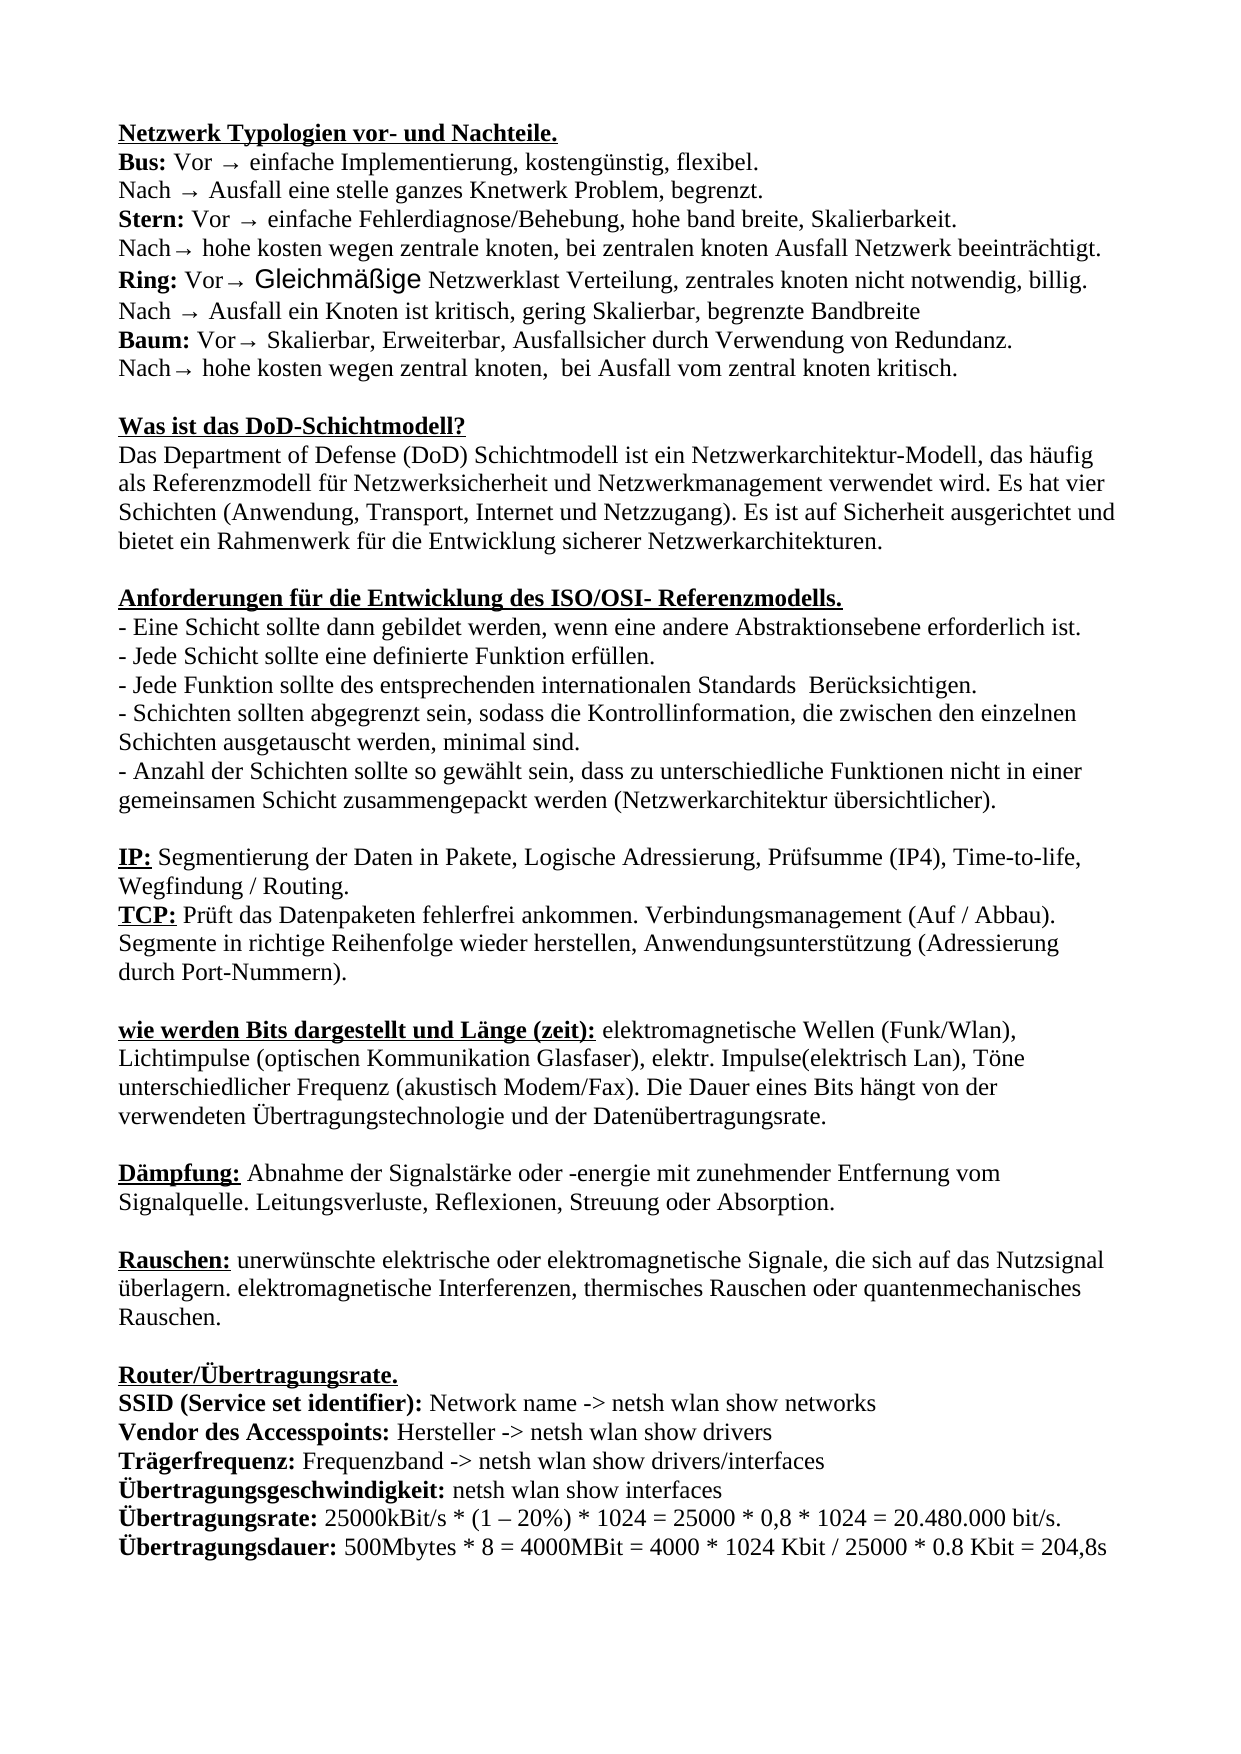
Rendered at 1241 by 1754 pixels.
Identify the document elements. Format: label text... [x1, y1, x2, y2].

text - Anzahl der Schichten sollte so gewählt sein, dass zu unterschiedliche Funktionen nicht in einer gemeinsamen Schicht zusammengepackt werden (Netzwerkarchitektur übersichtlicher). [118, 756, 1122, 813]
text Vendor des Accesspoints: Hersteller -> netsh wlan show drivers [118, 1417, 1122, 1446]
text Anforderungen für die Entwicklung des ISO/OSI- Referenzmodells. [118, 583, 1122, 612]
text Bus: Vor → einfache Implementierung, kostengünstig, flexibel. [118, 147, 1122, 176]
text Router/Übertragungsrate. [118, 1360, 1122, 1388]
text SSID (Service set identifier): Network name -> netsh wlan show networks [118, 1388, 1122, 1417]
text Das Department of Defense (DoD) Schichtmodell ist ein Netzwerkarchitektur-Modell, das häufig als Referenzmodell für Netzwerksicherheit und Netzwerkmanagement verwendet wird. Es hat vier Schichten (Anwendung, Transport, Internet und Netzzugang). Es ist auf Sicherheit ausgerichtet und bietet ein Rahmenwerk für die Entwicklung sicherer Netzwerkarchitekturen. [118, 440, 1122, 555]
text - Jede Funktion sollte des entsprechenden internationalen Standards Berücksichtigen. [118, 670, 1122, 698]
text - Eine Schicht sollte dann gebildet werden, wenn eine andere Abstraktionsebene erforderlich ist. [118, 612, 1122, 641]
text wie werden Bits dargestellt und Länge (zeit): elektromagnetische Wellen (Funk/Wlan), Lichtimpulse (optischen Kommunikation Glasfaser), elektr. Impulse(elektrisch Lan), Töne unterschiedlicher Frequenz (akustisch Modem/Fax). Die Dauer eines Bits hängt von der verwendeten Übertragungstechnologie und der Datenübertragungsrate. [118, 1015, 1122, 1130]
text Übertragungsrate: 25000kBit/s * (1 – 20%) * 1024 = 25000 * 0,8 * 1024 = 20.480.000 bit/s. Übertragungsdauer: 500Mbytes * 8 = 4000MBit = 4000 * 1024 Kbit / 25000 * 0.8 Kbit = 204,8s [118, 1503, 1122, 1561]
text Stern: Vor → einfache Fehlerdiagnose/Behebung, hohe band breite, Skalierbarkeit. [118, 204, 1122, 233]
text Dämpfung: Abnahme der Signalstärke oder -energie mit zunehmender Entfernung vom Signalquelle. Leitungsverluste, Reflexionen, Streuung oder Absorption. [118, 1158, 1122, 1216]
text Übertragungsgeschwindigkeit: netsh wlan show interfaces [118, 1475, 1122, 1503]
text IP: Segmentierung der Daten in Pakete, Logische Adressierung, Prüfsumme (IP4), Time-to-life, Wegfindung / Routing. [118, 842, 1122, 900]
text Nach→ hohe kosten wegen zentrale knoten, bei zentralen knoten Ausfall Netzwerk beeinträchtigt. [118, 233, 1122, 262]
text Baum: Vor→ Skalierbar, Erweiterbar, Ausfallsicher durch Verwendung von Redundanz. [118, 325, 1122, 353]
text Nach → Ausfall ein Knoten ist kritisch, gering Skalierbar, begrenzte Bandbreite [118, 296, 1122, 325]
text TCP: Prüft das Datenpaketen fehlerfrei ankommen. Verbindungsmanagement (Auf / Abbau). Segmente in richtige Reihenfolge wieder herstellen, Anwendungsunterstützung (Adressierung durch Port-Nummern). [118, 900, 1122, 986]
text - Schichten sollten abgegrenzt sein, sodass die Kontrollinformation, die zwischen den einzelnen Schichten ausgetauscht werden, minimal sind. [118, 698, 1122, 756]
text Nach → Ausfall eine stelle ganzes Knetwerk Problem, begrenzt. [118, 176, 1122, 204]
text Rauschen: unerwünschte elektrische oder elektromagnetische Signale, die sich auf das Nutzsignal überlagern. elektromagnetische Interferenzen, thermisches Rauschen oder quantenmechanisches Rauschen. [118, 1245, 1122, 1331]
text - Jede Schicht sollte eine definierte Funktion erfüllen. [118, 641, 1122, 670]
text Trägerfrequenz: Frequenzband -> netsh wlan show drivers/interfaces [118, 1446, 1122, 1475]
text Was ist das DoD-Schichtmodell? [118, 411, 1122, 440]
text Netzwerk Typologien vor- und Nachteile. [118, 118, 1122, 147]
text Ring: Vor→ Gleichmäßige Netzwerklast Verteilung, zentrales knoten nicht notwendig, billig. [118, 262, 1122, 296]
text Nach→ hohe kosten wegen zentral knoten, bei Ausfall vom zentral knoten kritisch. [118, 353, 1122, 382]
